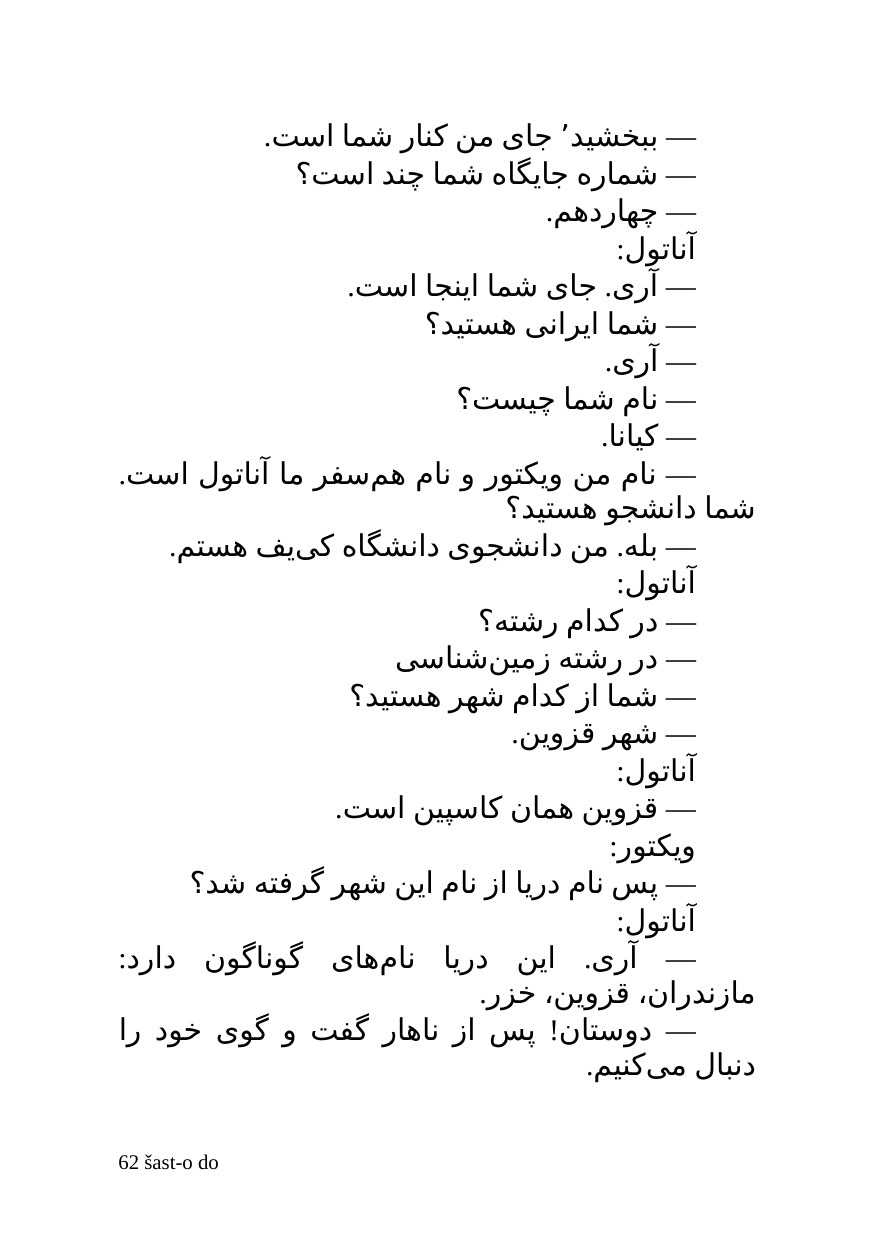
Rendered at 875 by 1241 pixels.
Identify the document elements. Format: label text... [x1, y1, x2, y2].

text آناتول: [118, 566, 756, 600]
text — شما ایرانی هستید؟ [118, 306, 756, 341]
text — بله. من دانشجوی دانشگاه کی‌یف هستم. [118, 528, 756, 562]
text — در رشته زمین‌شناسی [118, 641, 756, 675]
text 62 šast-o do [118, 1150, 756, 1174]
text — آری. جای شما اینجا است. [118, 268, 756, 303]
text — در کدام رشته؟ [118, 603, 756, 637]
text — ببخشید٬ جای من کنار شما است. [118, 118, 756, 153]
text — کیانا. [118, 418, 756, 453]
text آناتول: [118, 903, 756, 937]
text — پس نام دریا از نام این شهر گرفته شد؟ [118, 866, 756, 900]
text — قزوین همان کاسپین است. [118, 791, 756, 825]
text — شما از کدام شهر هستید؟ [118, 678, 756, 712]
text — نام شما چیست؟ [118, 381, 756, 416]
text — شهر قزوین. [118, 716, 756, 750]
text آناتول: [118, 753, 756, 787]
text — نام من ویکتور و نام هم‌سفر ما آناتول است. شما دانشجو هستید؟ [118, 456, 756, 525]
text — آری. این دریا نام‌های گوناگون دارد: مازندران، قزوین، خزر. [118, 941, 756, 1009]
text — چهاردهم. [118, 193, 756, 228]
text آناتول: [118, 231, 756, 266]
text — آری. [118, 343, 756, 378]
text — دوستان! پس از ناهار گفت و گوی خود را دنبال می‌کنیم. [118, 1012, 756, 1081]
text ویکتور: [118, 828, 756, 862]
text — شماره جایگاه شما چند است؟ [118, 156, 756, 191]
